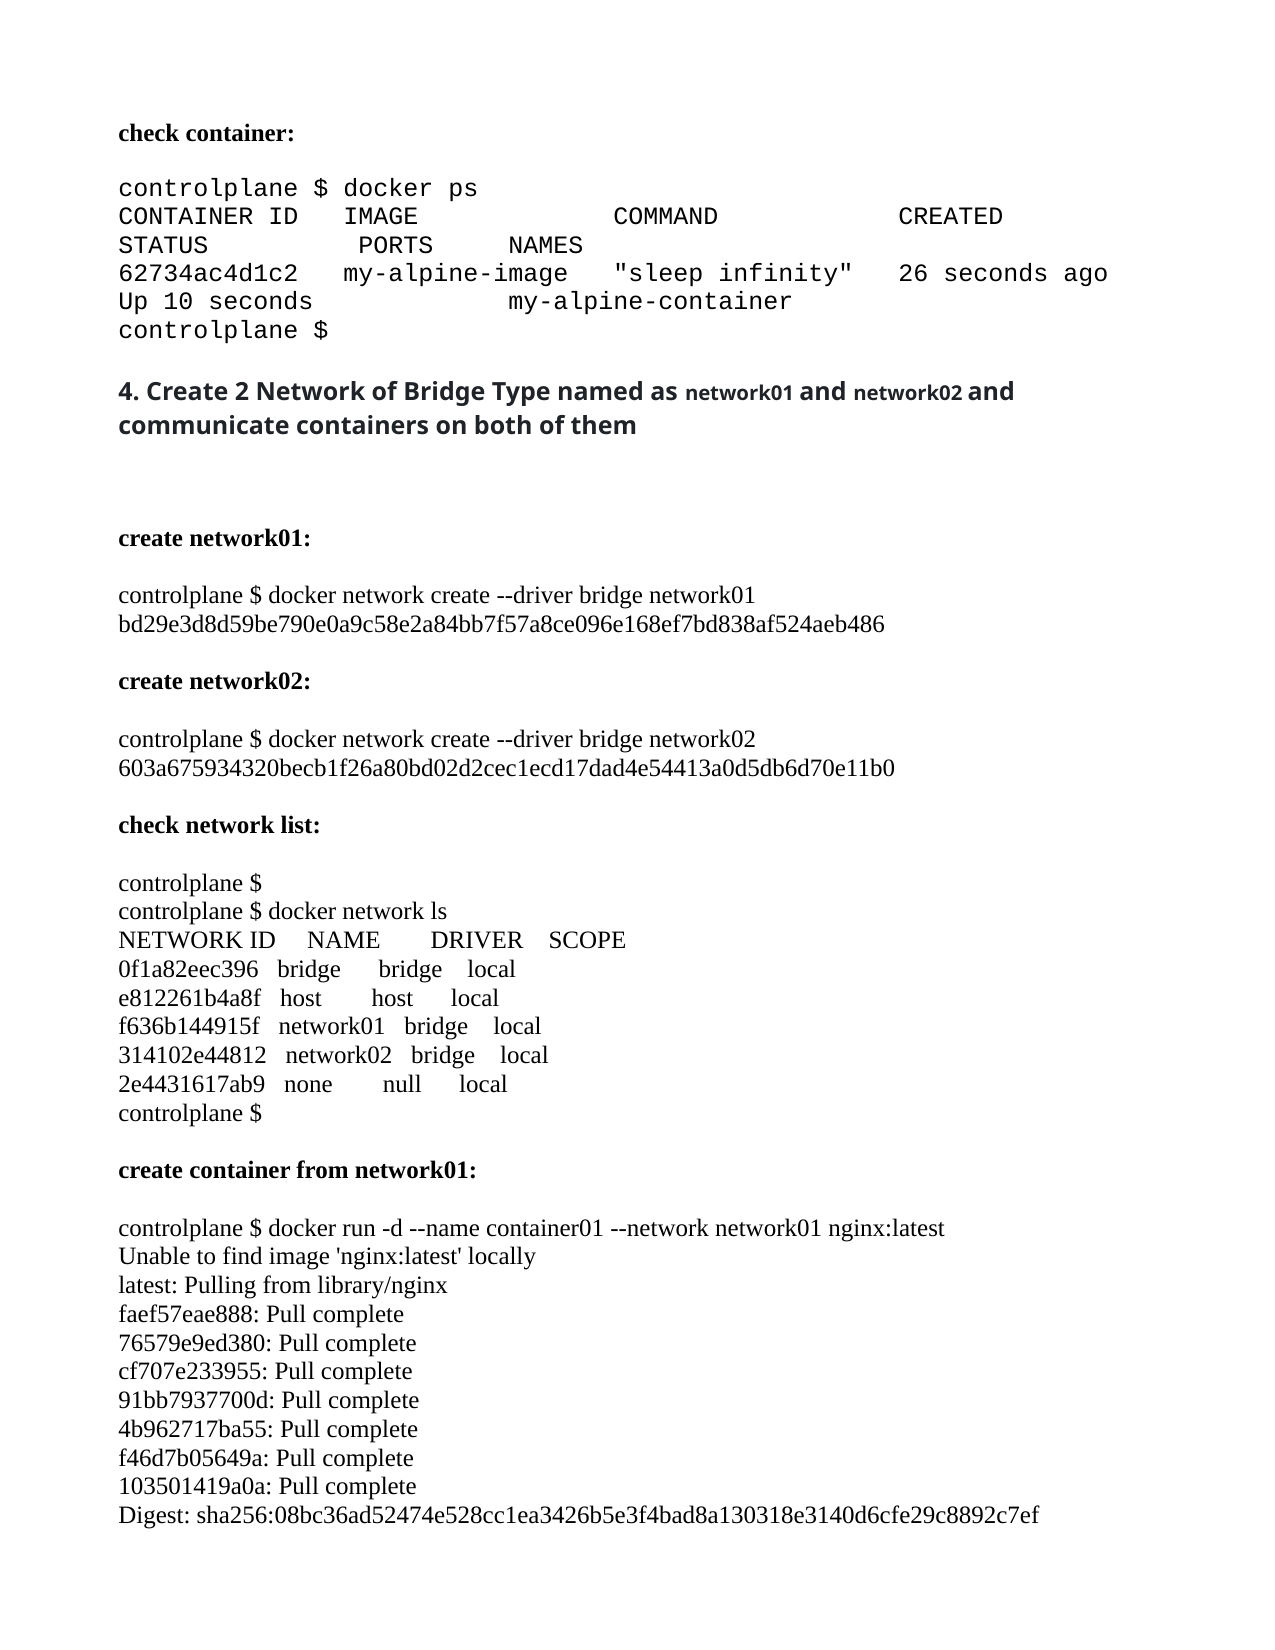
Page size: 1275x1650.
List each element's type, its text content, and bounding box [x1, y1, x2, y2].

text 4b962717ba55: Pull complete [118, 1414, 1157, 1443]
text 4. Create 2 Network of Bridge Type named as network01 and network02 and communicate containers on both of them [118, 374, 1157, 442]
text controlplane $ docker network create --driver bridge network01 [118, 580, 1157, 609]
text bd29e3d8d59be790e0a9c58e2a84bb7f57a8ce096e168ef7bd838af524aeb486 [118, 609, 1157, 638]
text controlplane $ docker network ls [118, 896, 1157, 925]
text CONTAINER ID IMAGE COMMAND CREATED STATUS PORTS NAMES [118, 204, 1157, 261]
text 0f1a82eec396 bridge bridge local [118, 954, 1157, 983]
text 2e4431617ab9 none null local [118, 1069, 1157, 1098]
text create network02: [118, 666, 1157, 695]
text Unable to find image 'nginx:latest' locally [118, 1241, 1157, 1270]
text controlplane $ docker network create --driver bridge network02 [118, 724, 1157, 753]
text controlplane $ docker ps [118, 176, 1157, 204]
text check container: [118, 118, 1157, 147]
text e812261b4a8f host host local [118, 983, 1157, 1011]
text controlplane $ docker run -d --name container01 --network network01 nginx:latest [118, 1213, 1157, 1241]
text latest: Pulling from library/nginx [118, 1270, 1157, 1299]
text controlplane $ [118, 1098, 1157, 1126]
text f46d7b05649a: Pull complete [118, 1443, 1157, 1471]
text check network list: [118, 810, 1157, 839]
text 62734ac4d1c2 my-alpine-image "sleep infinity" 26 seconds ago Up 10 seconds my-alpine-container [118, 261, 1157, 317]
text cf707e233955: Pull complete [118, 1356, 1157, 1385]
text controlplane $ [118, 317, 1157, 346]
text 314102e44812 network02 bridge local [118, 1040, 1157, 1069]
text 76579e9ed380: Pull complete [118, 1328, 1157, 1356]
text 603a675934320becb1f26a80bd02d2cec1ecd17dad4e54413a0d5db6d70e11b0 [118, 753, 1157, 781]
text create network01: [118, 523, 1157, 551]
text 103501419a0a: Pull complete [118, 1471, 1157, 1500]
text Digest: sha256:08bc36ad52474e528cc1ea3426b5e3f4bad8a130318e3140d6cfe29c8892c7ef [118, 1500, 1157, 1529]
text f636b144915f network01 bridge local [118, 1011, 1157, 1040]
text NETWORK ID NAME DRIVER SCOPE [118, 925, 1157, 954]
text 91bb7937700d: Pull complete [118, 1385, 1157, 1414]
text create container from network01: [118, 1155, 1157, 1184]
text controlplane $ [118, 868, 1157, 896]
text faef57eae888: Pull complete [118, 1299, 1157, 1328]
